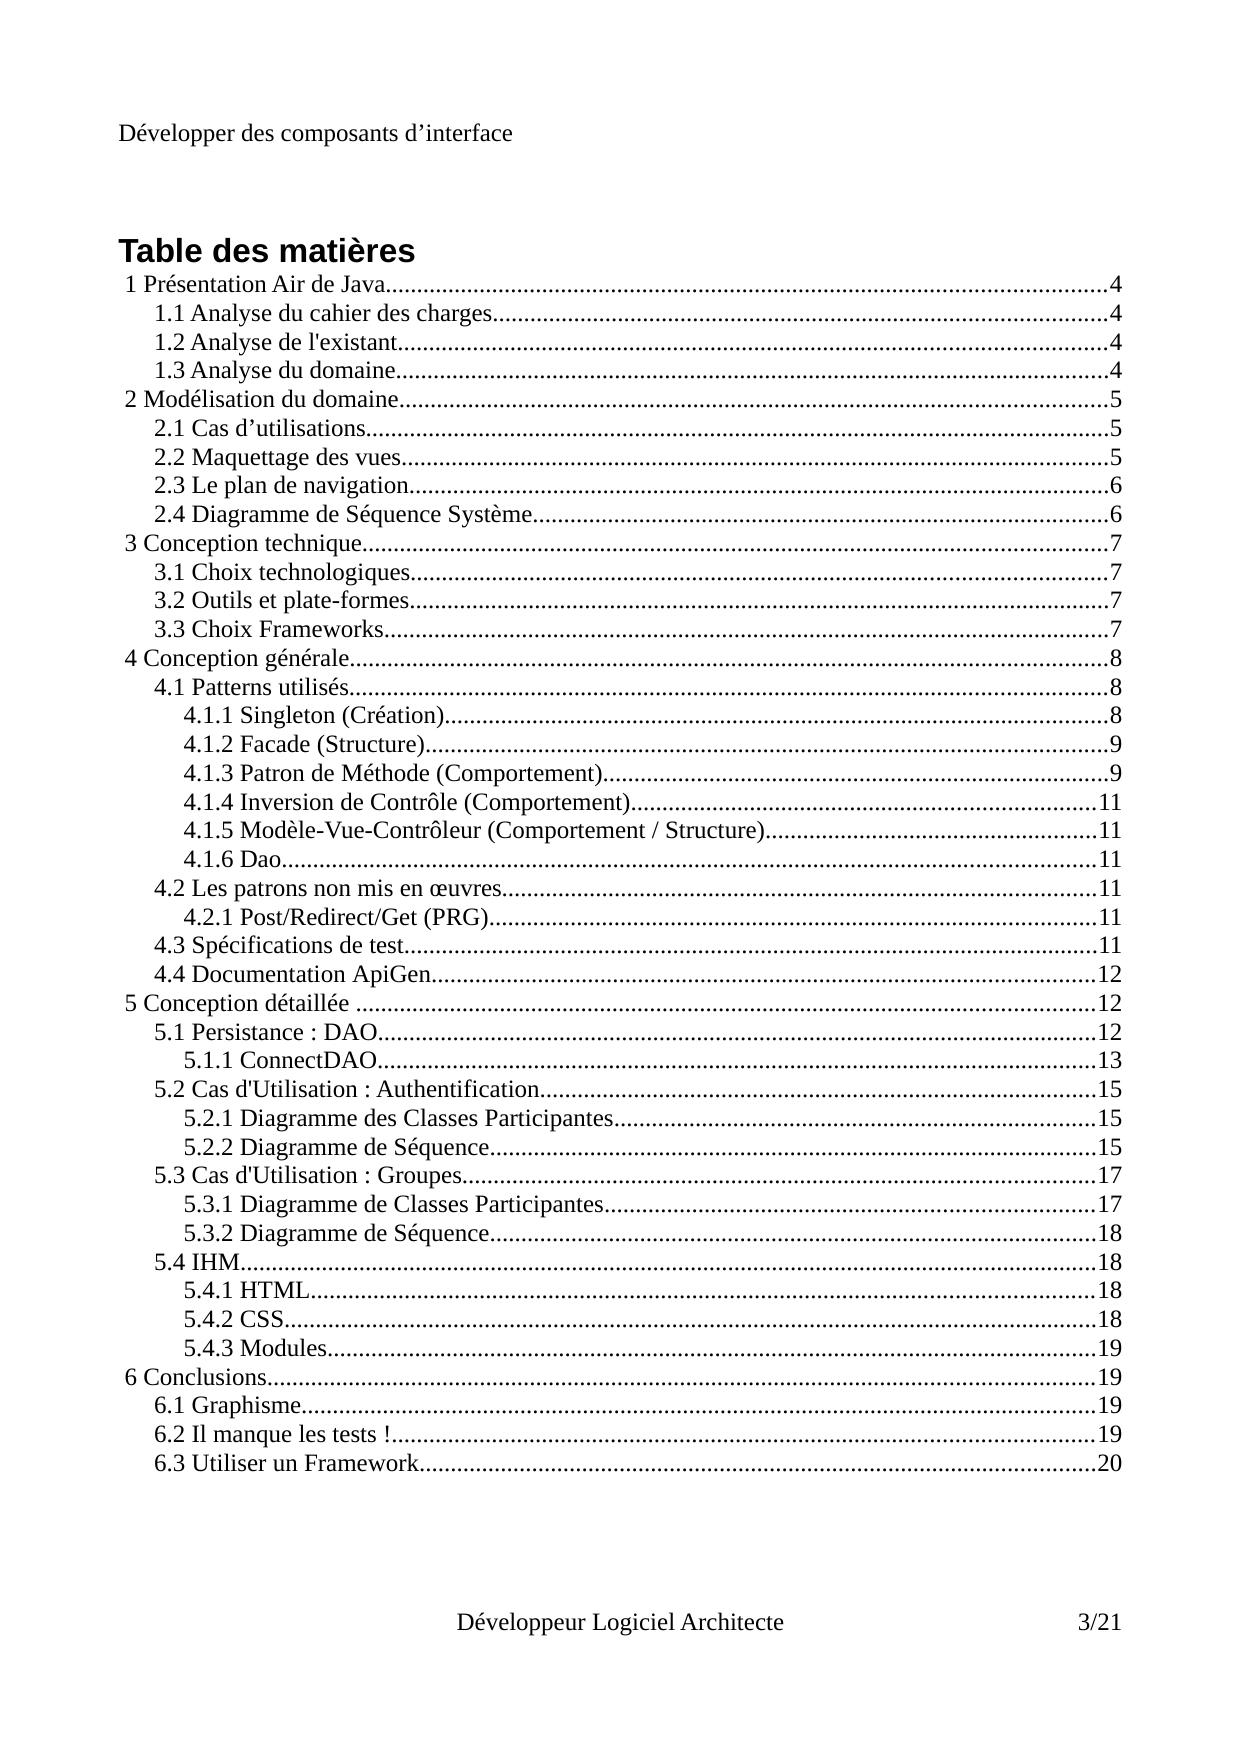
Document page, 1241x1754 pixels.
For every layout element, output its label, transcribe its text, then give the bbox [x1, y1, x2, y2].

text 5.4.1 HTML 18 [177, 1276, 1122, 1304]
text 5.4.3 Modules 19 [177, 1333, 1122, 1362]
text 1.1 Analyse du cahier des charges 4 [148, 298, 1122, 327]
text 3.1 Choix technologiques 7 [148, 557, 1122, 586]
text 4.4 Documentation ApiGen 12 [148, 959, 1122, 988]
text 6.1 Graphisme 19 [148, 1391, 1122, 1419]
text 4.2 Les patrons non mis en œuvres 11 [148, 873, 1122, 902]
text 5.3.2 Diagramme de Séquence 18 [177, 1218, 1122, 1247]
text 5.3 Cas d'Utilisation : Groupes 17 [148, 1161, 1122, 1189]
text 4.1.2 Facade (Structure) 9 [177, 729, 1122, 758]
text 4.1.4 Inversion de Contrôle (Comportement) 11 [177, 787, 1122, 816]
text 1 Présentation Air de Java 4 [118, 269, 1122, 298]
text 6.2 Il manque les tests ! 19 [148, 1419, 1122, 1448]
text 2 Modélisation du domaine 5 [118, 384, 1122, 413]
text 5.3.1 Diagramme de Classes Participantes 17 [177, 1189, 1122, 1218]
text 1.3 Analyse du domaine 4 [148, 356, 1122, 384]
text 5.1 Persistance : DAO 12 [148, 1017, 1122, 1046]
text 4 Conception générale 8 [118, 643, 1122, 672]
text 3 Conception technique 7 [118, 528, 1122, 557]
text 5.2.1 Diagramme des Classes Participantes 15 [177, 1103, 1122, 1132]
text 6 Conclusions 19 [118, 1362, 1122, 1391]
text 2.3 Le plan de navigation 6 [148, 471, 1122, 499]
text 4.1.1 Singleton (Création) 8 [177, 701, 1122, 729]
text 4.2.1 Post/Redirect/Get (PRG) 11 [177, 902, 1122, 931]
text 6.3 Utiliser un Framework 20 [148, 1448, 1122, 1477]
text 4.1.3 Patron de Méthode (Comportement) 9 [177, 758, 1122, 787]
text 5.2.2 Diagramme de Séquence 15 [177, 1132, 1122, 1161]
text 1.2 Analyse de l'existant 4 [148, 327, 1122, 356]
text 3.2 Outils et plate-formes 7 [148, 586, 1122, 614]
text 5.4.2 CSS 18 [177, 1304, 1122, 1333]
text 2.2 Maquettage des vues 5 [148, 442, 1122, 471]
text 5.4 IHM 18 [148, 1247, 1122, 1276]
text 5.2 Cas d'Utilisation : Authentification 15 [148, 1074, 1122, 1103]
text 5.1.1 ConnectDAO 13 [177, 1046, 1122, 1074]
text 4.1.5 Modèle-Vue-Contrôleur (Comportement / Structure) 11 [177, 816, 1122, 844]
text 3.3 Choix Frameworks 7 [148, 614, 1122, 643]
text 4.3 Spécifications de test 11 [148, 931, 1122, 959]
subtitle Table des matières [118, 231, 1122, 269]
text 2.4 Diagramme de Séquence Système 6 [148, 499, 1122, 528]
text 5 Conception détaillée 12 [118, 988, 1122, 1017]
text 2.1 Cas d’utilisations 5 [148, 413, 1122, 442]
text 4.1 Patterns utilisés 8 [148, 672, 1122, 701]
text 4.1.6 Dao 11 [177, 844, 1122, 873]
